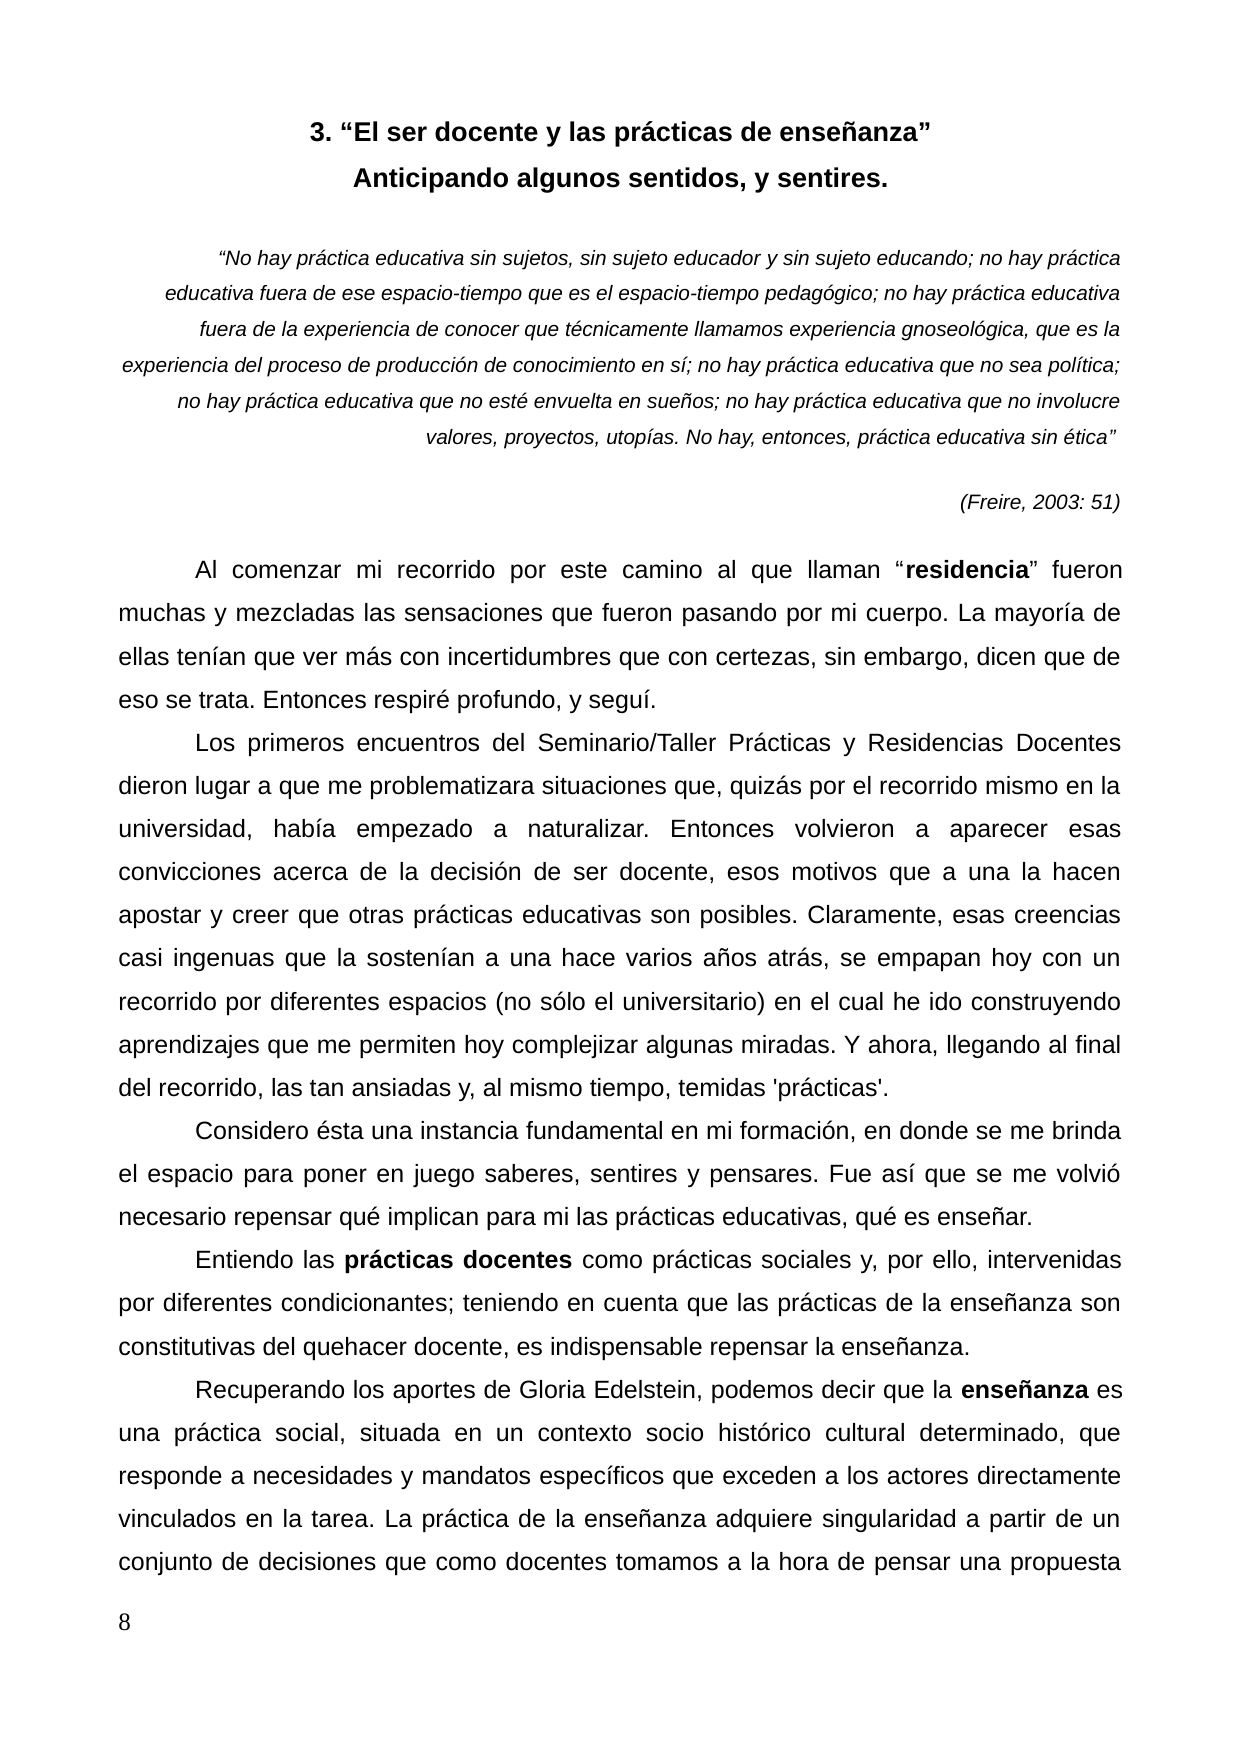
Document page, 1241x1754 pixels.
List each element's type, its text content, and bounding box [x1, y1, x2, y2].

text Al comenzar mi recorrido por este camino al que llaman “residencia” fueron muchas y mezcladas las sensaciones que fueron pasando por mi cuerpo. La mayoría de ellas tenían que ver más con incertidumbres que con certezas, sin embargo, dicen que de eso se trata. Entonces respiré profundo, y seguí. [118, 555, 1123, 713]
text Considero ésta una instancia fundamental en mi formación, en donde se me brinda el espacio para poner en juego saberes, sentires y pensares. Fue así que se me volvió necesario repensar qué implican para mi las prácticas educativas, qué es enseñar. [118, 1116, 1123, 1231]
text Los primeros encuentros del Seminario/Taller Prácticas y Residencias Docentes dieron lugar a que me problematizara situaciones que, quizás por el recorrido mismo en la universidad, había empezado a naturalizar. Entonces volvieron a aparecer esas convicciones acerca de la decisión de ser docente, esos motivos que a una la hacen apostar y creer que otras prácticas educativas son posibles. Claramente, esas creencias casi ingenuas que la sostenían a una hace varios años atrás, se empapan hoy con un recorrido por diferentes espacios (no sólo el universitario) en el cual he ido construyendo aprendizajes que me permiten hoy complejizar algunas miradas. Y ahora, llegando al final del recorrido, las tan ansiadas y, al mismo tiempo, temidas 'prácticas'. [118, 728, 1123, 1101]
text “No hay práctica educativa sin sujetos, sin sujeto educador y sin sujeto educando; no hay práctica educativa fuera de ese espacio-tiempo que es el espacio-tiempo pedagógico; no hay práctica educativa fuera de la experiencia de conocer que técnicamente llamamos experiencia gnoseológica, que es la experiencia del proceso de producción de conocimiento en sí; no hay práctica educativa que no sea política; no hay práctica educativa que no esté envuelta en sueños; no hay práctica educativa que no involucre valores, proyectos, utopías. No hay, entonces, práctica educativa sin ética” [118, 245, 1123, 449]
text Entiendo las prácticas docentes como prácticas sociales y, por ello, intervenidas por diferentes condicionantes; teniendo en cuenta que las prácticas de la enseñanza son constitutivas del quehacer docente, es indispensable repensar la enseñanza. [118, 1245, 1123, 1360]
text Anticipando algunos sentidos, y sentires. [118, 162, 1123, 194]
text 3. “El ser docente y las prácticas de enseñanza” [118, 116, 1123, 147]
text (Freire, 2003: 51) [118, 490, 1123, 514]
text Recuperando los aportes de Gloria Edelstein, podemos decir que la enseñanza es una práctica social, situada en un contexto socio histórico cultural determinado, que responde a necesidades y mandatos específicos que exceden a los actores directamente vinculados en la tarea. La práctica de la enseñanza adquiere singularidad a partir de un conjunto de decisiones que como docentes tomamos a la hora de pensar una propuesta [118, 1374, 1123, 1576]
